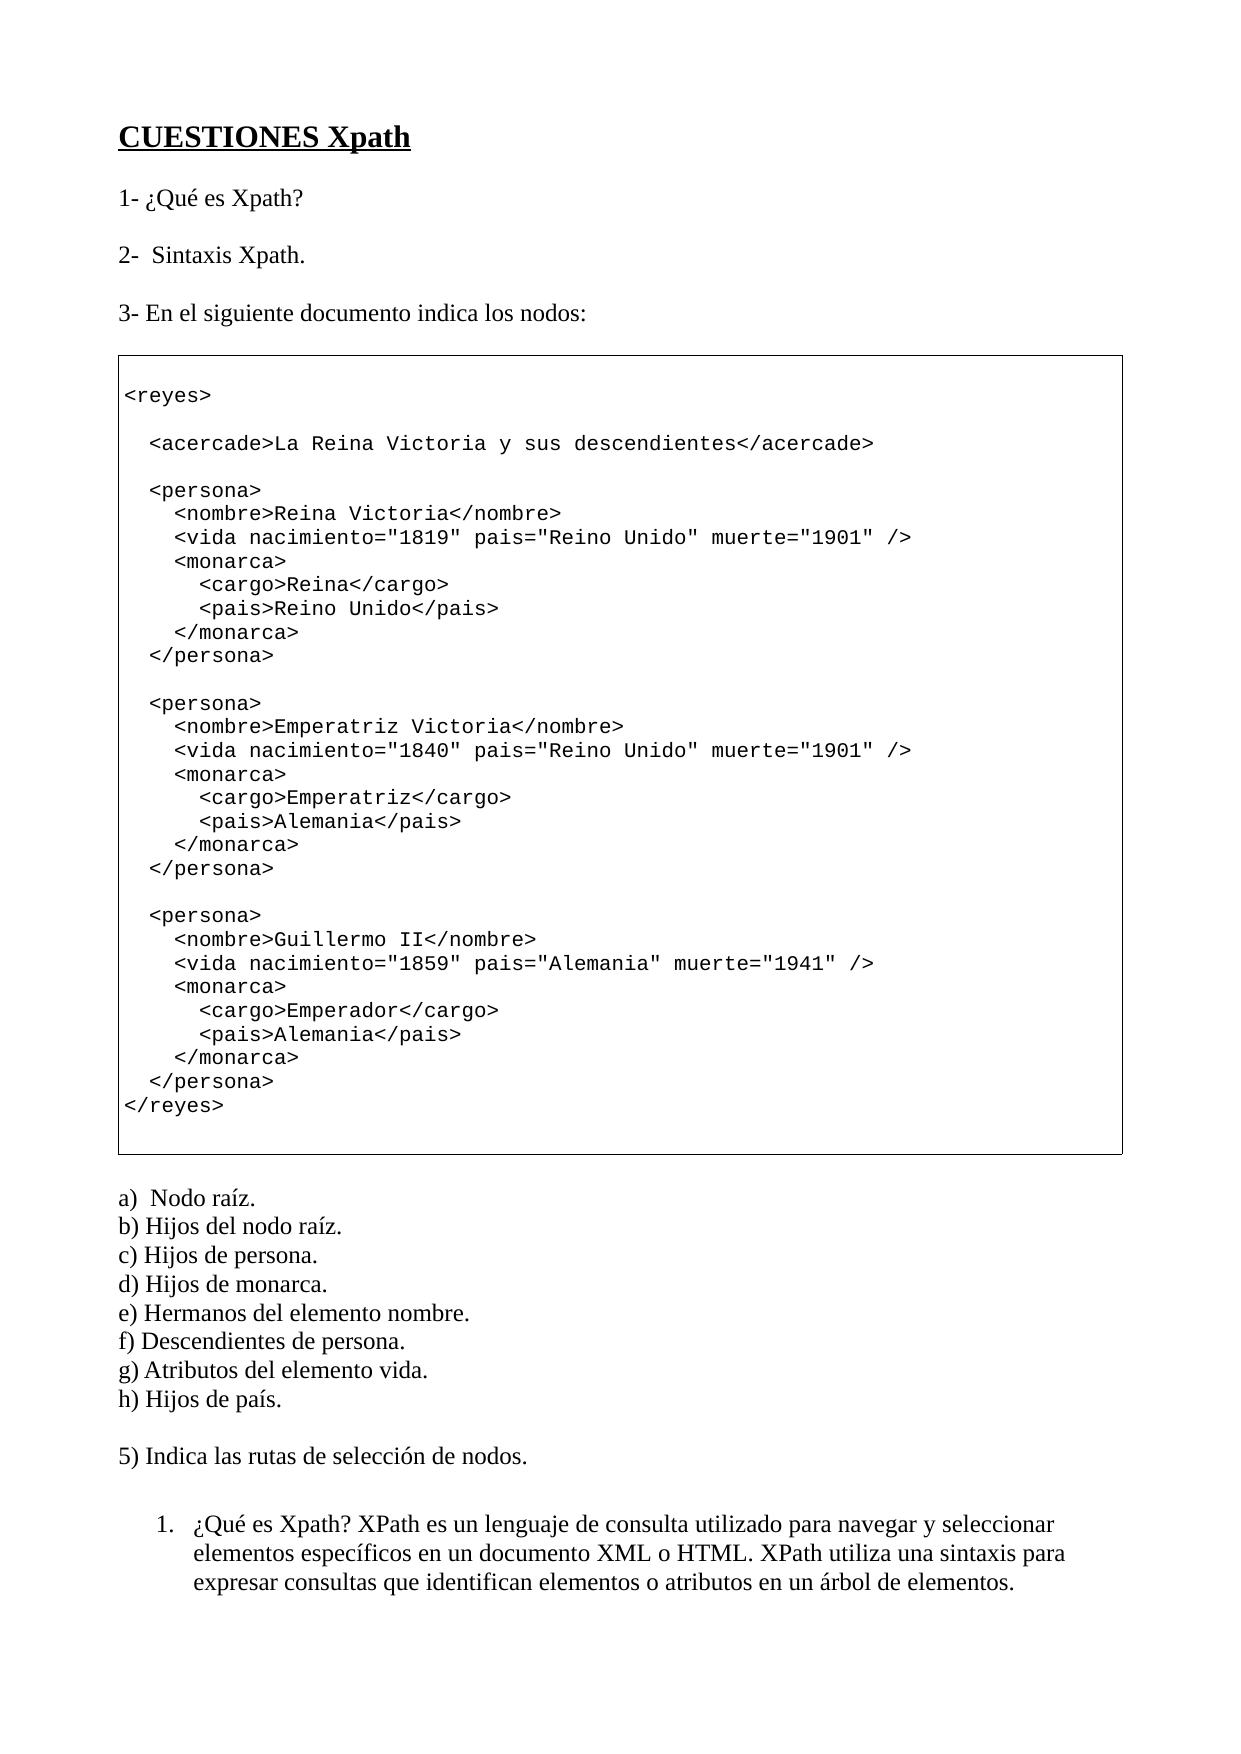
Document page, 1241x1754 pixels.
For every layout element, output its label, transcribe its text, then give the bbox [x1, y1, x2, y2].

text 1- ¿Qué es Xpath? [118, 183, 1122, 212]
text a) Nodo raíz. [118, 1183, 1122, 1211]
text f) Descendientes de persona. [118, 1326, 1122, 1355]
text g) Atributos del elemento vida. [118, 1355, 1122, 1384]
text c) Hijos de persona. [118, 1240, 1122, 1269]
list ¿Qué es Xpath? XPath es un lenguaje de consulta utilizado para navegar y seleccionar elementos específicos en un documento XML o HTML. XPath utiliza una sintaxis para expresar consultas que identifican elementos o atributos en un árbol de elementos. [156, 1509, 1122, 1596]
text 3- En el siguiente documento indica los nodos: [118, 298, 1122, 327]
text h) Hijos de país. [118, 1384, 1122, 1413]
text d) Hijos de monarca. [118, 1269, 1122, 1298]
text e) Hermanos del elemento nombre. [118, 1298, 1122, 1326]
table_header <reyes> <acercade>La Reina Victoria y sus descendientes</acercade> <persona> <nombre>Reina Victoria</nombre> <vida nacimiento="1819" pais="Reino Unido" muerte="1901" /> <monarca> <cargo>Reina</cargo> <pais>Reino Unido</pais> </monarca> </persona> <persona> <nombre>Emperatriz Victoria</nombre> <vida nacimiento="1840" pais="Reino Unido" muerte="1901" /> <monarca> <cargo>Emperatriz</cargo> <pais>Alemania</pais> </monarca> </persona> <persona> <nombre>Guillermo II</nombre> <vida nacimiento="1859" pais="Alemania" muerte="1941" /> <monarca> <cargo>Emperador</cargo> <pais>Alemania</pais> </monarca> </persona> </reyes> [119, 356, 1122, 1153]
text CUESTIONES Xpath [118, 118, 1122, 154]
text b) Hijos del nodo raíz. [118, 1211, 1122, 1240]
text 2- Sintaxis Xpath. [118, 240, 1122, 269]
text 5) Indica las rutas de selección de nodos. [118, 1441, 1122, 1470]
